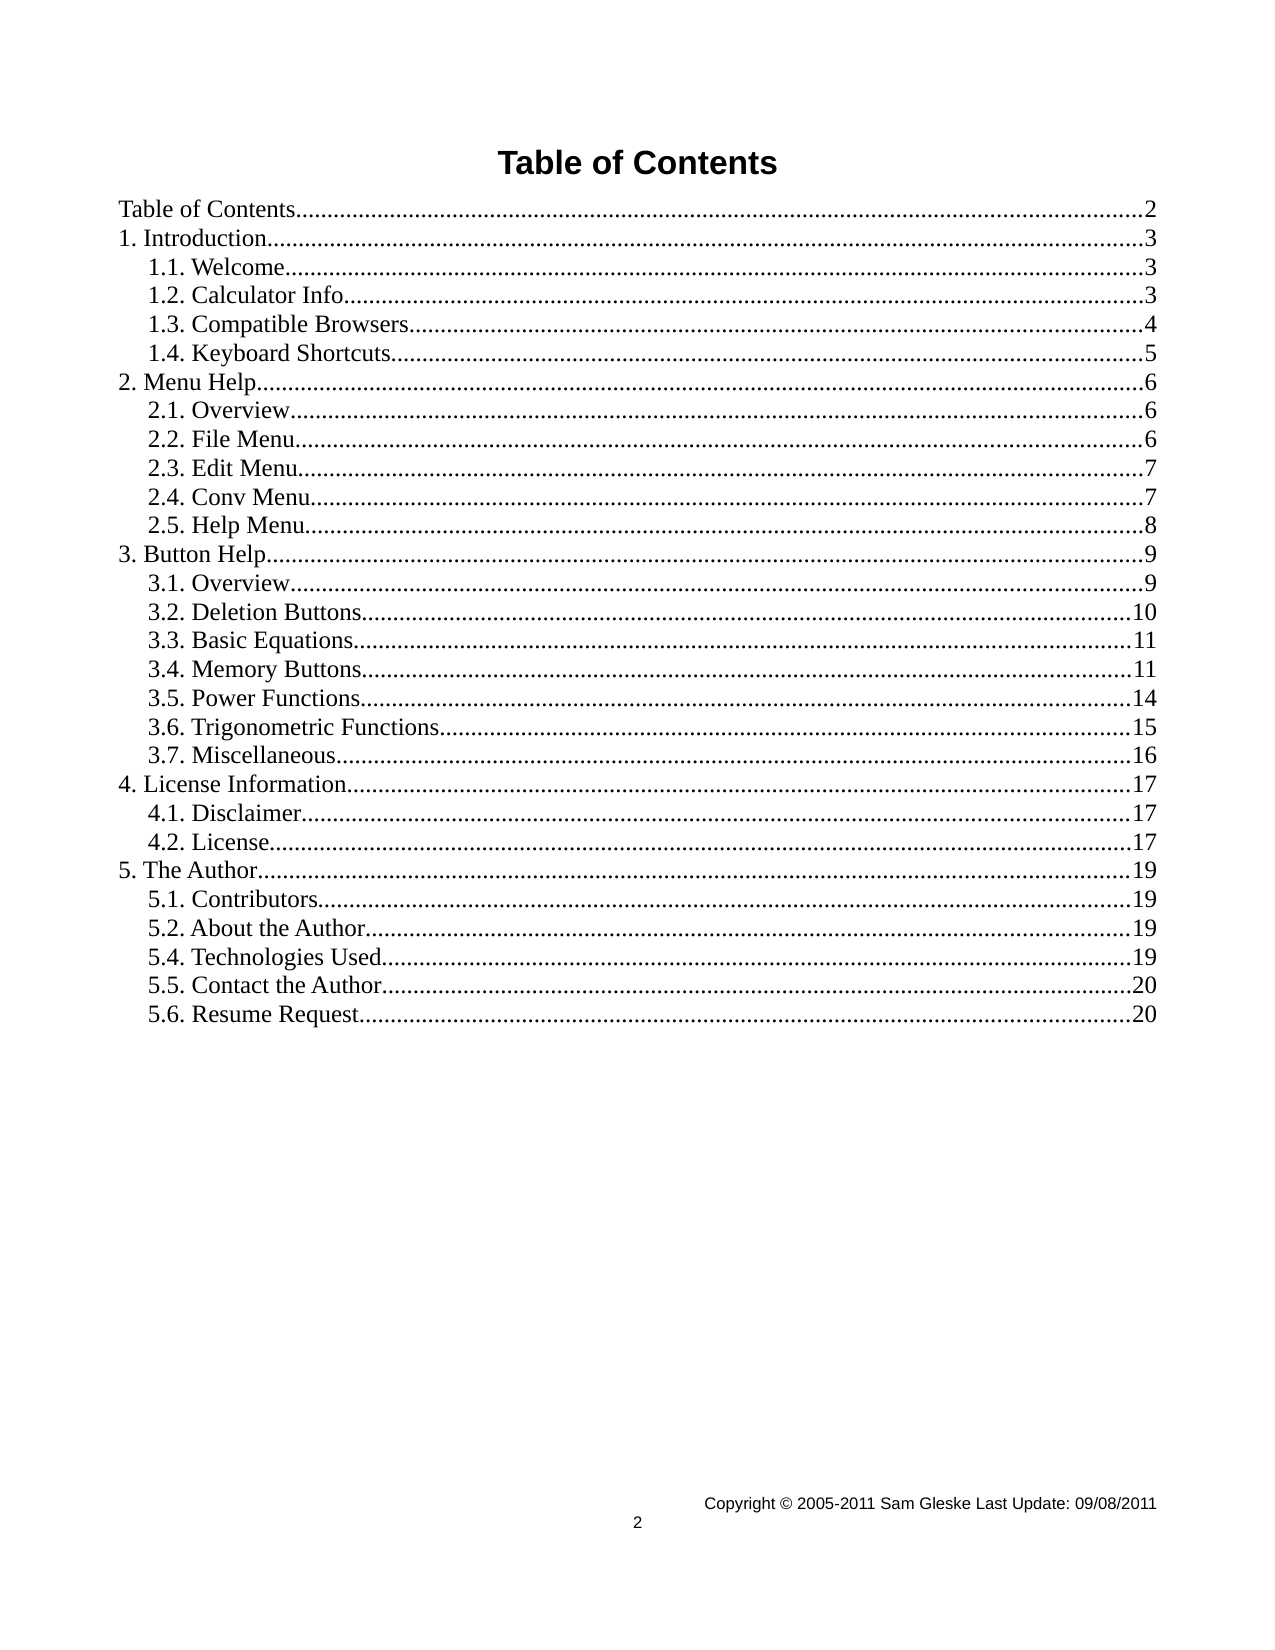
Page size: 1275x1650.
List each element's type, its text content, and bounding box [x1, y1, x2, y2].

text 2.5. Help Menu 8 [148, 511, 1157, 539]
text 3.7. Miscellaneous 16 [148, 741, 1157, 769]
text Table of Contents 2 [118, 194, 1157, 223]
text 5.2. About the Author 19 [148, 913, 1157, 942]
text 5.6. Resume Request 20 [148, 999, 1157, 1028]
subtitle Table of Contents [118, 143, 1157, 182]
text 4.1. Disclaimer 17 [148, 798, 1157, 827]
text 4. License Information 17 [118, 769, 1157, 798]
text 2.4. Conv Menu 7 [148, 482, 1157, 511]
text 3. Button Help 9 [118, 539, 1157, 568]
text 1.4. Keyboard Shortcuts 5 [148, 338, 1157, 367]
text 2. Menu Help 6 [118, 367, 1157, 396]
text 3.2. Deletion Buttons 10 [148, 597, 1157, 626]
text 4.2. License 17 [148, 827, 1157, 856]
text 1. Introduction 3 [118, 223, 1157, 252]
text 2.3. Edit Menu 7 [148, 453, 1157, 482]
text 5.4. Technologies Used 19 [148, 942, 1157, 971]
text 3.4. Memory Buttons 11 [148, 654, 1157, 683]
text 5.1. Contributors 19 [148, 884, 1157, 913]
text 1.1. Welcome 3 [148, 252, 1157, 281]
text 2.2. File Menu 6 [148, 424, 1157, 453]
text 3.3. Basic Equations 11 [148, 626, 1157, 654]
text 2.1. Overview 6 [148, 396, 1157, 424]
text 5. The Author 19 [118, 856, 1157, 884]
text 3.5. Power Functions 14 [148, 683, 1157, 712]
text 3.1. Overview 9 [148, 568, 1157, 597]
text 5.5. Contact the Author 20 [148, 971, 1157, 999]
text 1.3. Compatible Browsers 4 [148, 309, 1157, 338]
text 3.6. Trigonometric Functions 15 [148, 712, 1157, 741]
text 1.2. Calculator Info 3 [148, 281, 1157, 309]
